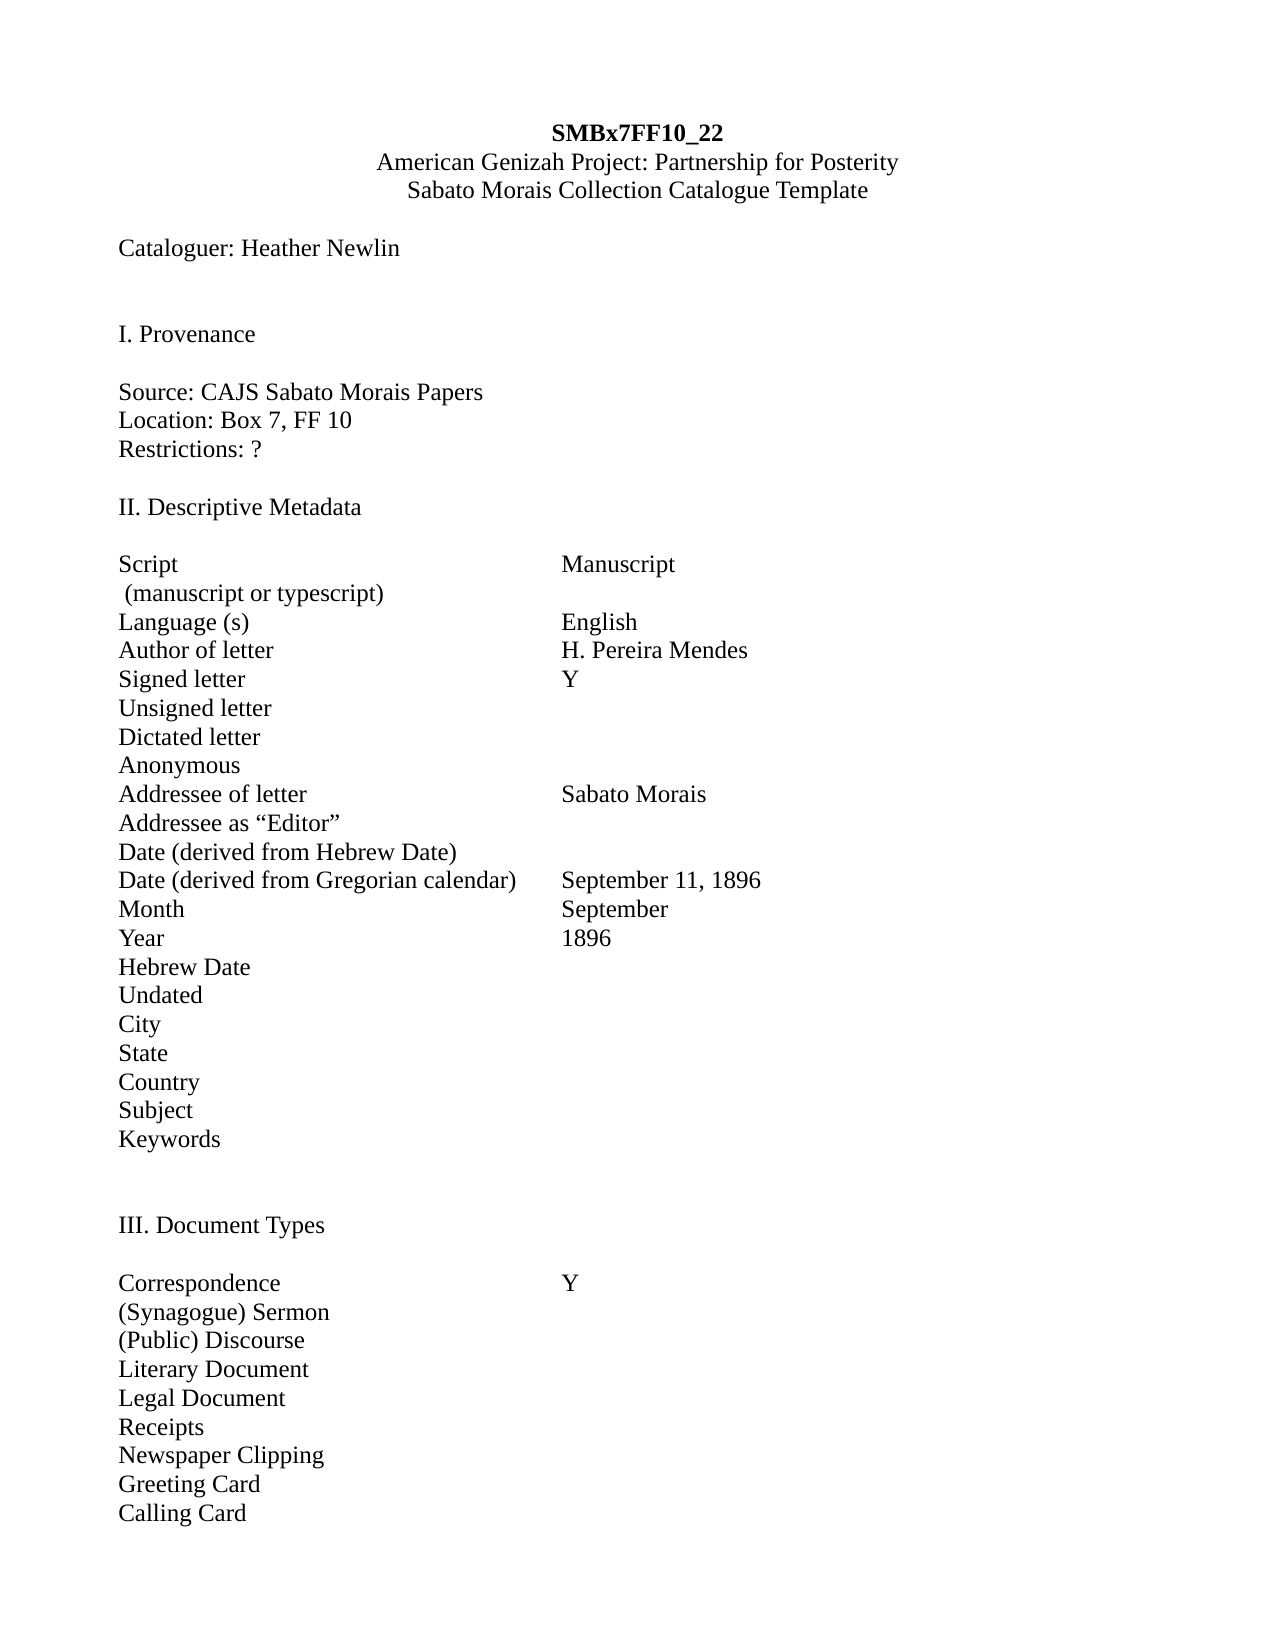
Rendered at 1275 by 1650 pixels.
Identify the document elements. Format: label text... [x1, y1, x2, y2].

text Month September [118, 894, 1157, 923]
text Date (derived from Gregorian calendar) September 11, 1896 [118, 866, 1157, 894]
text Source: CAJS Sabato Morais Papers [118, 377, 1157, 406]
text (Synagogue) Sermon [118, 1297, 1157, 1326]
text Legal Document [118, 1383, 1157, 1412]
text Keywords [118, 1124, 1157, 1153]
text State [118, 1038, 1157, 1067]
text Addressee of letter Sabato Morais [118, 779, 1157, 808]
text I. Provenance [118, 319, 1157, 348]
text City [118, 1009, 1157, 1038]
text Receipts [118, 1412, 1157, 1441]
text Author of letter H. Pereira Mendes [118, 636, 1157, 664]
text Date (derived from Hebrew Date) [118, 837, 1157, 866]
text Country [118, 1067, 1157, 1096]
text III. Document Types [118, 1211, 1157, 1239]
text Calling Card [118, 1498, 1157, 1527]
text Subject [118, 1096, 1157, 1124]
text Location: Box 7, FF 10 [118, 406, 1157, 434]
text (manuscript or typescript) [118, 578, 1157, 607]
text Unsigned letter [118, 693, 1157, 722]
text Dictated letter [118, 722, 1157, 751]
text Newspaper Clipping [118, 1441, 1157, 1469]
text Restrictions: ? [118, 434, 1157, 463]
text Hebrew Date [118, 952, 1157, 981]
text II. Descriptive Metadata [118, 492, 1157, 521]
text Script Manuscript [118, 549, 1157, 578]
text Greeting Card [118, 1469, 1157, 1498]
text Anonymous [118, 751, 1157, 779]
text Correspondence Y [118, 1268, 1157, 1297]
text SMBx7FF10_22 [118, 118, 1157, 147]
text Addressee as “Editor” [118, 808, 1157, 837]
text Literary Document [118, 1354, 1157, 1383]
text American Genizah Project: Partnership for Posterity [118, 147, 1157, 176]
text Year 1896 [118, 923, 1157, 952]
text Cataloguer: Heather Newlin [118, 233, 1157, 262]
text Signed letter Y [118, 664, 1157, 693]
text Undated [118, 981, 1157, 1009]
text Sabato Morais Collection Catalogue Template [118, 176, 1157, 204]
text (Public) Discourse [118, 1326, 1157, 1354]
text Language (s) English [118, 607, 1157, 636]
